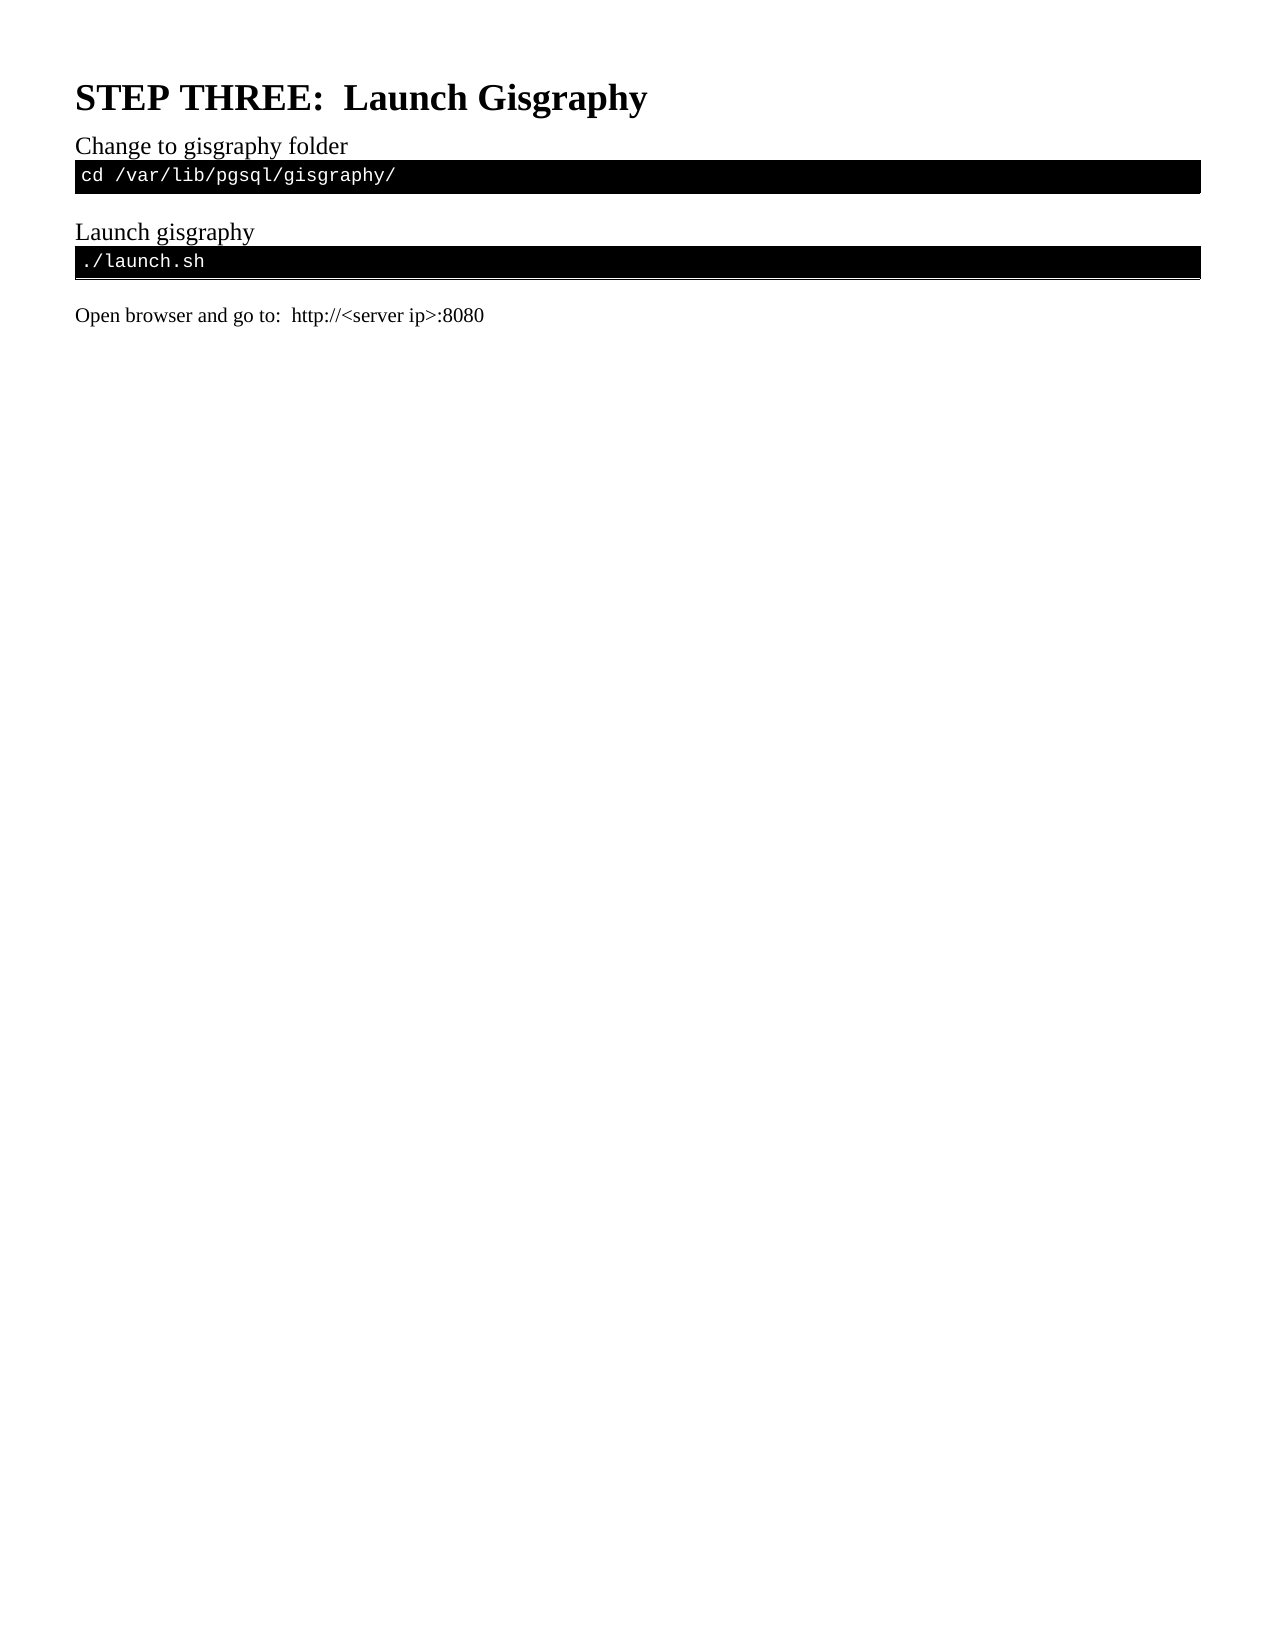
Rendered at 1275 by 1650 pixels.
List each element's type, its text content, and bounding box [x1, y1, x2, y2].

text Open browser and go to: http://<server ip>:8080 [75, 303, 1200, 327]
table_header cd /var/lib/pgsql/gisgraphy/ [76, 161, 1200, 193]
table_header ./launch.sh [76, 247, 1200, 278]
subtitle STEP THREE: Launch Gisgraphy [75, 75, 1200, 119]
text Change to gisgraphy folder [75, 131, 1200, 160]
text Launch gisgraphy [75, 217, 1200, 246]
